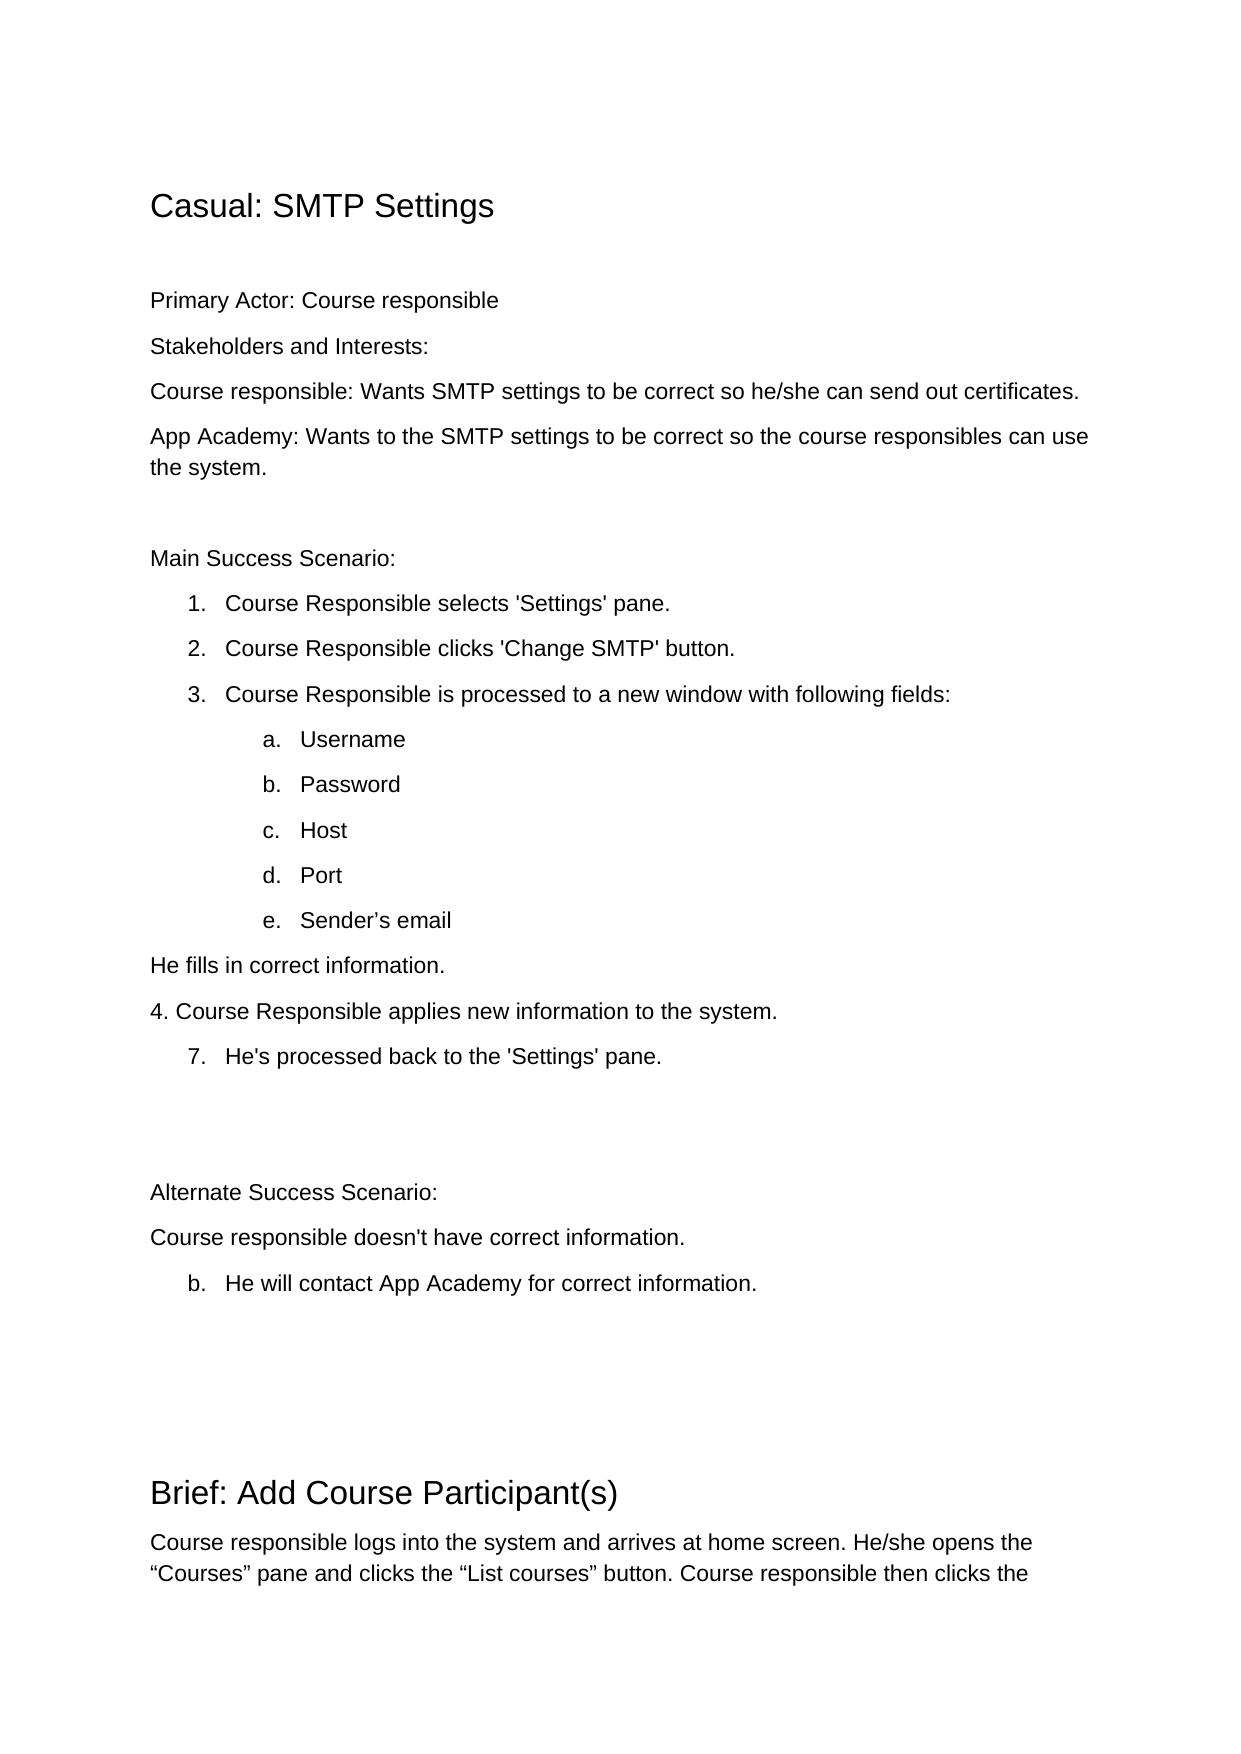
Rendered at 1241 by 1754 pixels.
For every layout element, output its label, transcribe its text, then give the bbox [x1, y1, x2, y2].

text App Academy: Wants to the SMTP settings to be correct so the course responsibles can use the system. [150, 424, 1091, 480]
text Stakeholders and Interests: [150, 333, 1091, 359]
list Course Responsible selects 'Settings' pane. [187, 591, 1091, 616]
list Course Responsible is processed to a new window with following fields: [187, 681, 1091, 707]
text He fills in correct information. [150, 953, 1091, 979]
subtitle Casual: SMTP Settings [150, 187, 1091, 225]
text Course responsible logs into the system and arrives at home screen. He/she opens the “Courses” pane and clicks the “List courses” button. Course responsible then clicks the [150, 1530, 1091, 1586]
text Primary Actor: Course responsible [150, 288, 1091, 314]
list Username [262, 727, 1091, 752]
text 4. Course Responsible applies new information to the system. [150, 998, 1091, 1024]
text Course responsible: Wants SMTP settings to be correct so he/she can send out certificates. [150, 379, 1091, 404]
list Password [262, 772, 1091, 798]
subtitle Brief: Add Course Participant(s) [150, 1474, 1091, 1512]
list Course Responsible clicks 'Change SMTP' button. [187, 636, 1091, 662]
text Alternate Success Scenario: [150, 1180, 1091, 1205]
list Port [262, 863, 1091, 888]
text Main Success Scenario: [150, 545, 1091, 571]
list He will contact App Academy for correct information. [187, 1270, 1091, 1296]
list Host [262, 817, 1091, 843]
list He's processed back to the 'Settings' pane. [187, 1044, 1091, 1069]
text Course responsible doesn't have correct information. [150, 1225, 1091, 1251]
list Sender’s email [262, 908, 1091, 933]
